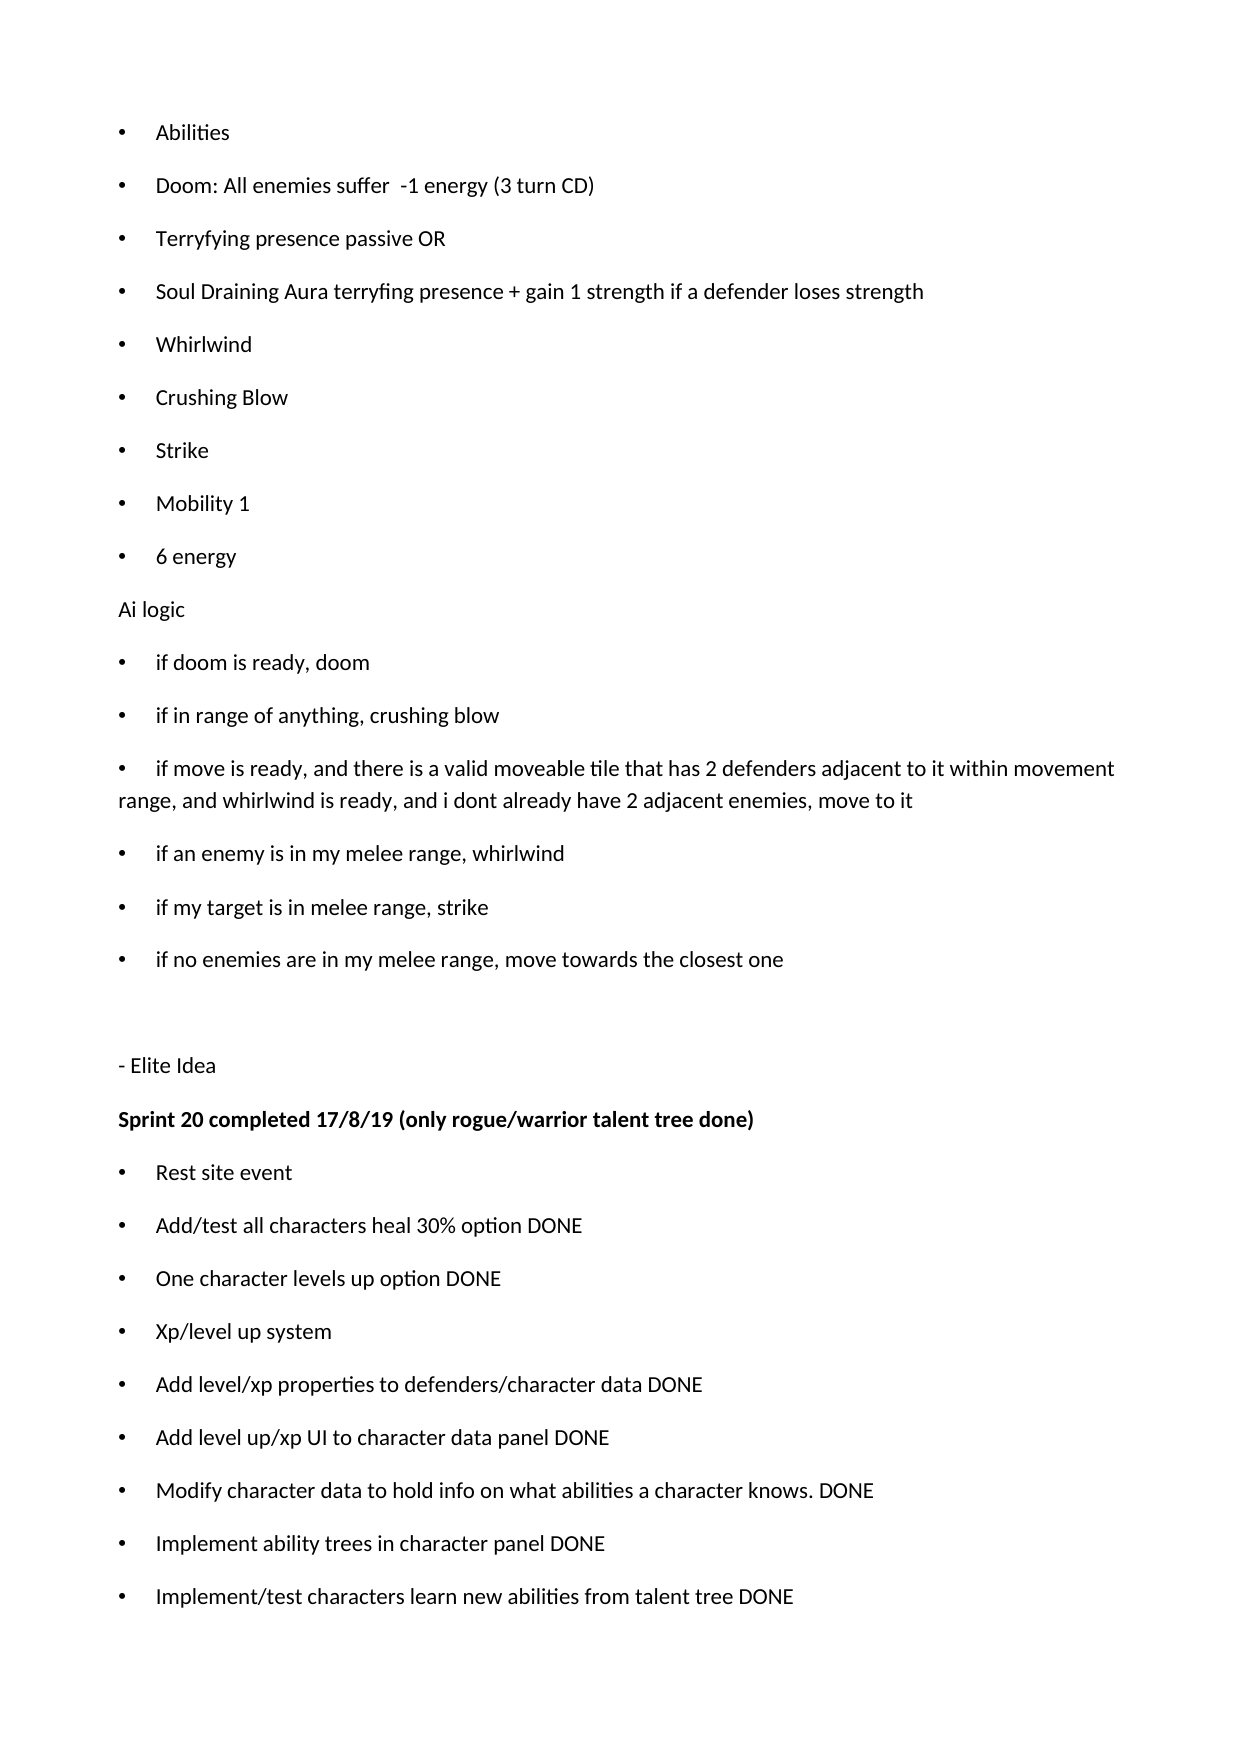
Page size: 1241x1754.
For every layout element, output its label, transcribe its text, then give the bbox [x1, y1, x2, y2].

list if no enemies are in my melee range, move towards the closest one [81, 946, 1122, 974]
list Whirlwind [81, 330, 1122, 358]
list if an enemy is in my melee range, whirlwind [81, 839, 1122, 868]
list if doom is ready, doom [81, 648, 1122, 676]
list Add level/xp properties to defenders/character data DONE [81, 1370, 1122, 1398]
list Doom: All enemies suffer -1 energy (3 turn CD) [81, 171, 1122, 199]
list Add/test all characters heal 30% option DONE [81, 1211, 1122, 1239]
list Strike [81, 436, 1122, 464]
list Xp/level up system [81, 1317, 1122, 1345]
list if in range of anything, crushing blow [81, 701, 1122, 729]
list if my target is in melee range, strike [81, 893, 1122, 921]
list Add level up/xp UI to character data panel DONE [81, 1423, 1122, 1451]
list Rest site event [81, 1158, 1122, 1186]
list Crushing Blow [81, 383, 1122, 411]
list Implement/test characters learn new abilities from talent tree DONE [81, 1582, 1122, 1610]
list One character levels up option DONE [81, 1264, 1122, 1292]
text - Elite Idea [118, 1052, 1122, 1080]
list Mobility 1 [81, 489, 1122, 517]
text Ai logic [118, 595, 1122, 623]
list if move is ready, and there is a valid moveable tile that has 2 defenders adjacent to it within movement range, and whirlwind is ready, and i dont already have 2 adjacent enemies, move to it [81, 754, 1122, 814]
text Sprint 20 completed 17/8/19 (only rogue/warrior talent tree done) [118, 1105, 1122, 1133]
list Abilities [81, 118, 1122, 146]
list Soul Draining Aura terryfing presence + gain 1 strength if a defender loses strength [81, 277, 1122, 305]
list Terryfying presence passive OR [81, 224, 1122, 252]
list Implement ability trees in character panel DONE [81, 1529, 1122, 1557]
list Modify character data to hold info on what abilities a character knows. DONE [81, 1476, 1122, 1504]
list 6 energy [81, 542, 1122, 570]
